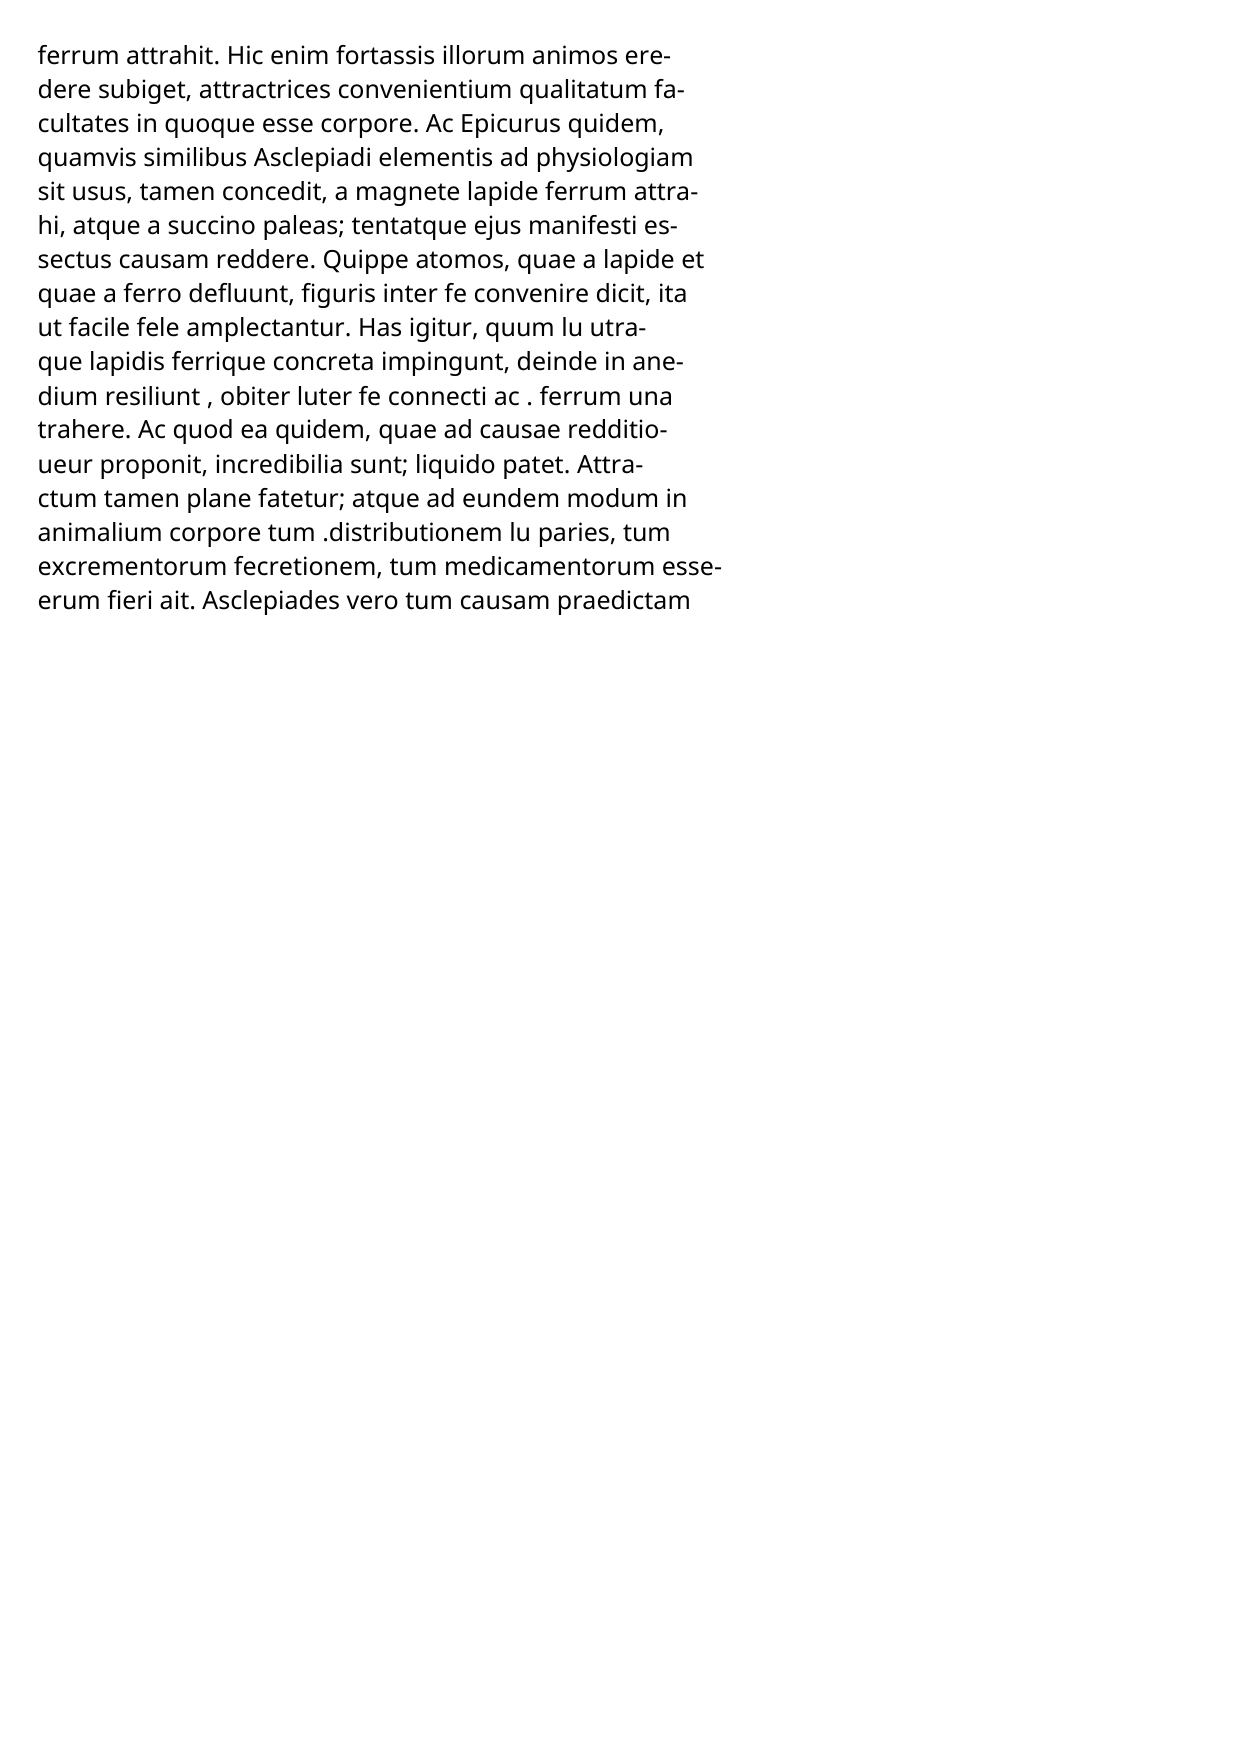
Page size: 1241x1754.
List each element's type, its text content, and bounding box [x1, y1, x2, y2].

text ferrum attrahit. Hic enim fortassis illorum animos ere- dere subiget, attractrices convenientium qualitatum fa- cultates in quoque esse corpore. Ac Epicurus quidem, quamvis similibus Asclepiadi elementis ad physiologiam sit usus, tamen concedit, a magnete lapide ferrum attra- hi, atque a succino paleas; tentatque ejus manifesti es- sectus causam reddere. Quippe atomos, quae a lapide et quae a ferro defluunt, figuris inter fe convenire dicit, ita ut facile fele amplectantur. Has igitur, quum lu utra- que lapidis ferrique concreta impingunt, deinde in ane- dium resiliunt , obiter luter fe connecti ac . ferrum una trahere. Ac quod ea quidem, quae ad causae redditio- ueur proponit, incredibilia sunt; liquido patet. Attra- ctum tamen plane fatetur; atque ad eundem modum in animalium corpore tum .distributionem lu paries, tum excrementorum fecretionem, tum medicamentorum esse- erum fieri ait. Asclepiades vero tum causam praedictam [37, 37, 1203, 617]
